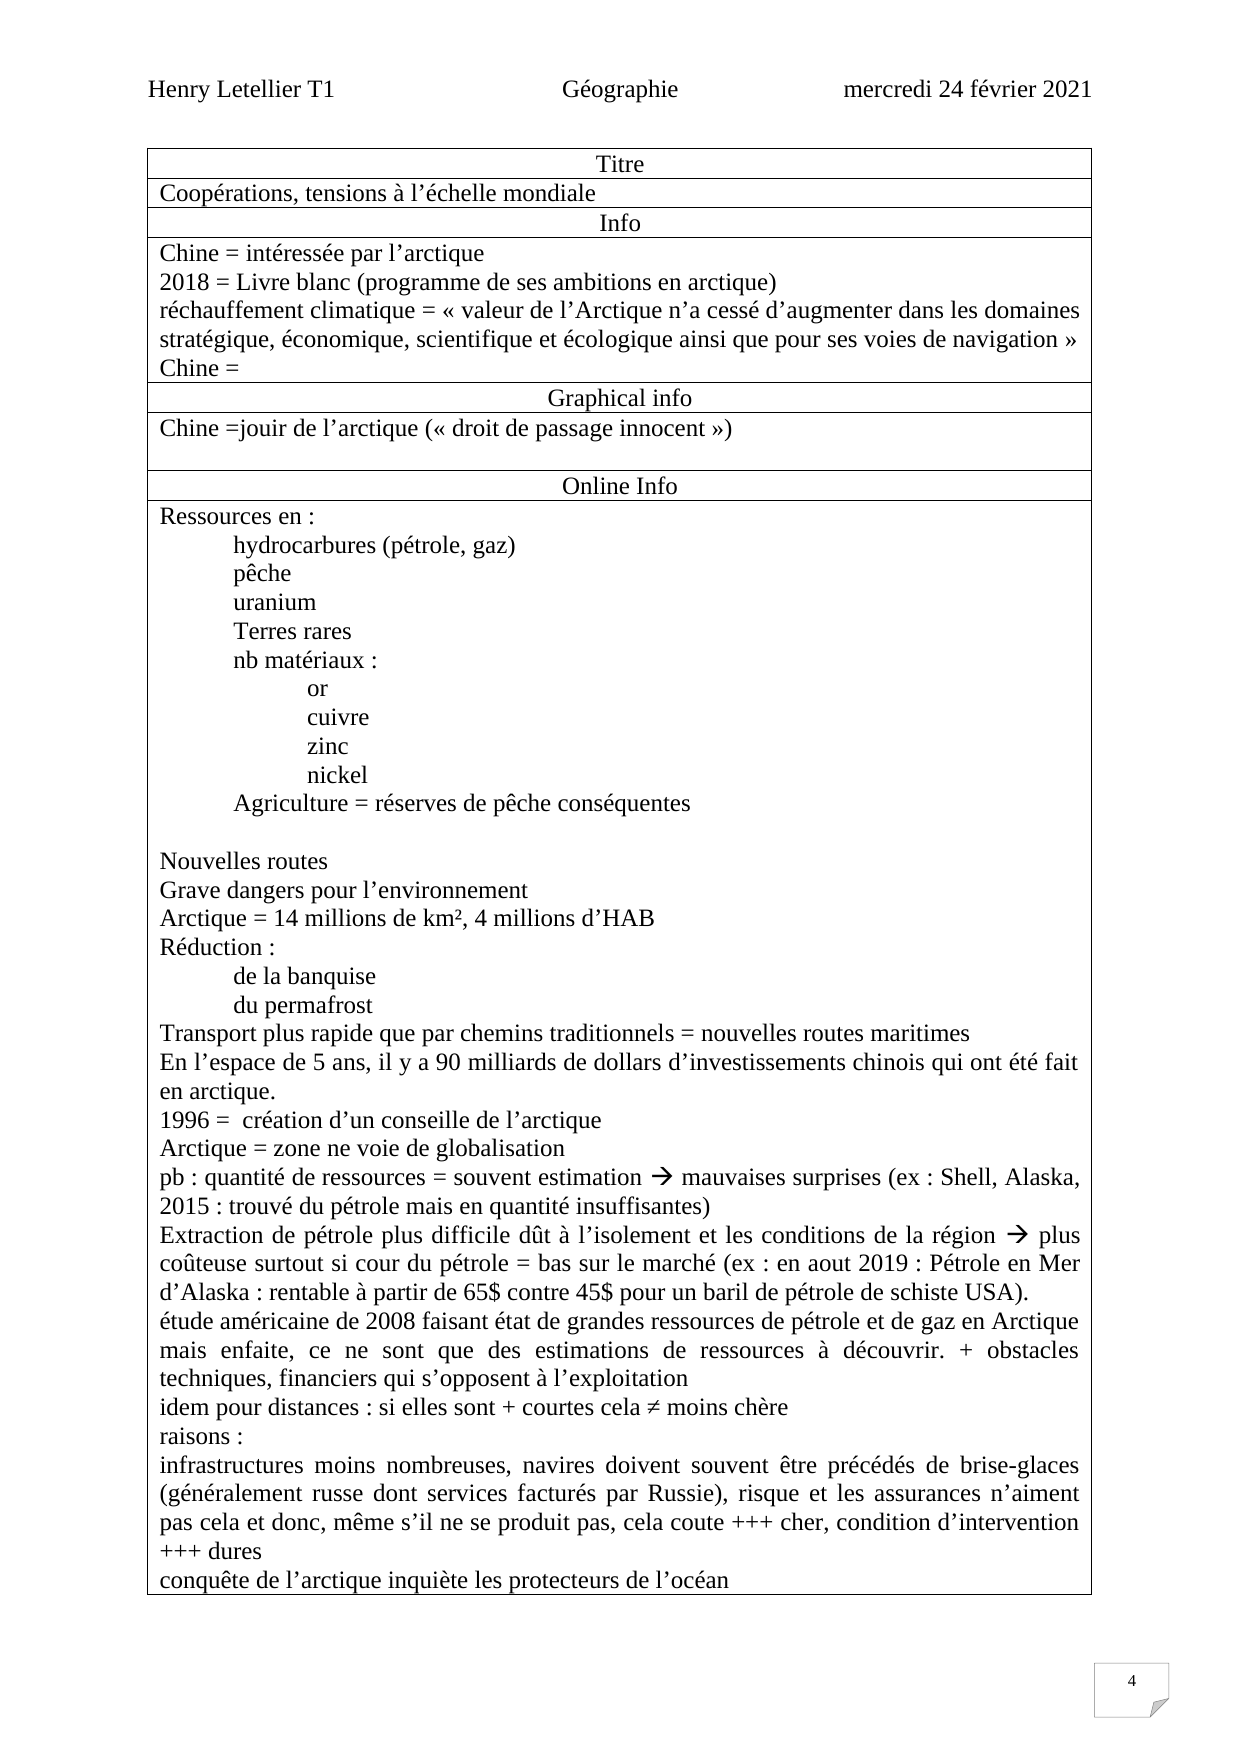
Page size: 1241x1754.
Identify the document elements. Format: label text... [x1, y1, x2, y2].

table_header Titre [148, 149, 1091, 177]
table_cell Online Info [148, 471, 1091, 500]
table_cell Coopérations, tensions à l’échelle mondiale [148, 179, 1091, 207]
table_cell Info [148, 208, 1091, 237]
table_cell Ressources en : hydrocarbures (pétrole, gaz) pêche uranium Terres rares nb matériaux : or cuivre zinc nickel Agriculture = réserves de pêche conséquentes Nouvelles routes Grave dangers pour l’environnement Arctique = 14 millions de km², 4 millions d’HAB Réduction : de la banquise du permafrost Transport plus rapide que par chemins traditionnels = nouvelles routes maritimes En l’espace de 5 ans, il y a 90 milliards de dollars d’investissements chinois qui ont été fait en arctique. 1996 = création d’un conseille de l’arctique Arctique = zone ne voie de globalisation pb : quantité de ressources = souvent estimation  mauvaises surprises (ex : Shell, Alaska, 2015 : trouvé du pétrole mais en quantité insuffisantes) Extraction de pétrole plus difficile dût à l’isolement et les conditions de la région  plus coûteuse surtout si cour du pétrole = bas sur le marché (ex : en aout 2019 : Pétrole en Mer d’Alaska : rentable à partir de 65$ contre 45$ pour un baril de pétrole de schiste USA). étude américaine de 2008 faisant état de grandes ressources de pétrole et de gaz en Arctique mais enfaite, ce ne sont que des estimations de ressources à découvrir. + obstacles techniques, financiers qui s’opposent à l’exploitation idem pour distances : si elles sont + courtes cela ≠ moins chère raisons : infrastructures moins nombreuses, navires doivent souvent être précédés de brise-glaces (généralement russe dont services facturés par Russie), risque et les assurances n’aiment pas cela et donc, même s’il ne se produit pas, cela coute +++ cher, condition d’intervention +++ dures conquête de l’arctique inquiète les protecteurs de l’océan [148, 501, 1091, 1593]
table_cell Chine =jouir de l’arctique (« droit de passage innocent ») [148, 413, 1091, 470]
table_cell Chine = intéressée par l’arctique 2018 = Livre blanc (programme de ses ambitions en arctique) réchauffement climatique = « valeur de l’Arctique n’a cessé d’augmenter dans les domaines stratégique, économique, scientifique et écologique ainsi que pour ses voies de navigation » Chine = [148, 238, 1091, 382]
table_cell Graphical info [148, 383, 1091, 412]
